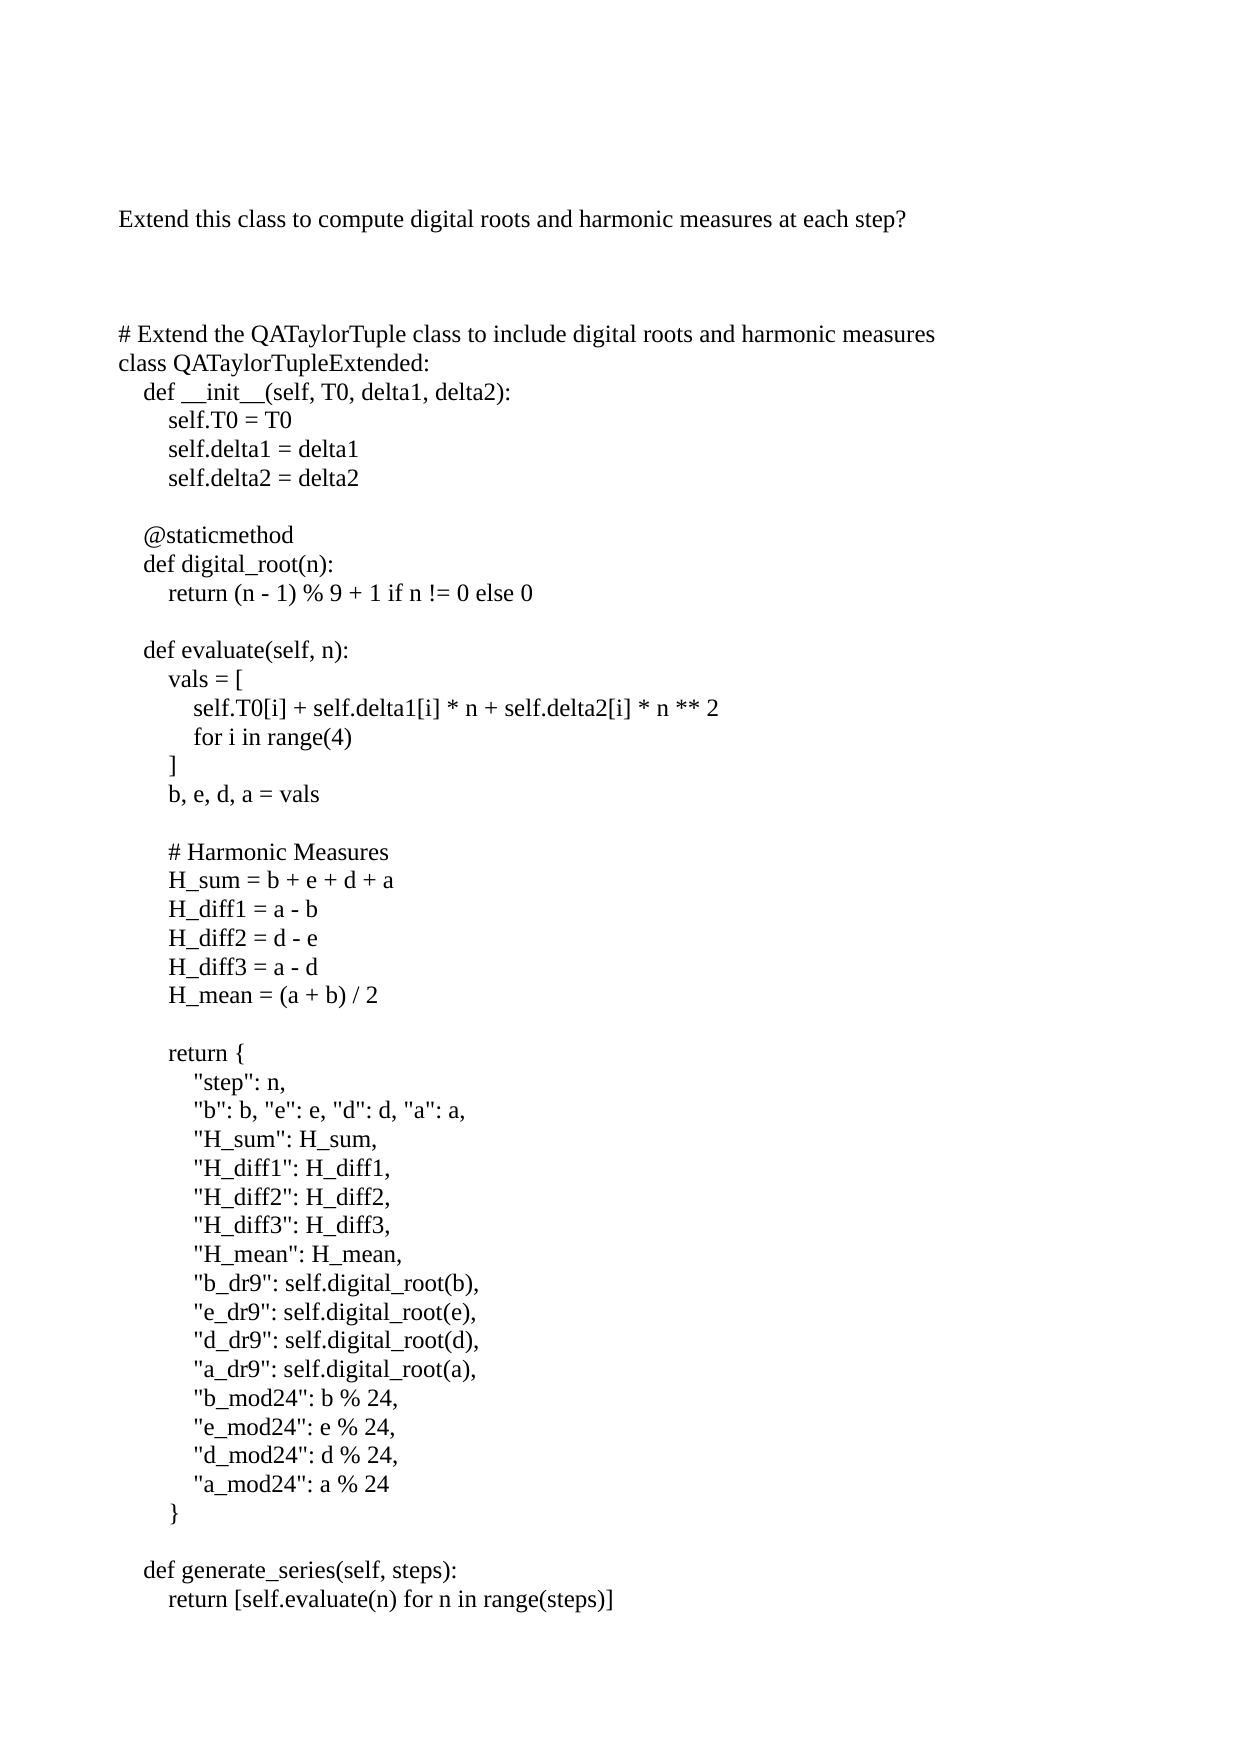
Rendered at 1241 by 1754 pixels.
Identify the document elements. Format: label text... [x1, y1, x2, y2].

text H_sum = b + e + d + a [118, 866, 1122, 894]
text "H_diff2": H_diff2, [118, 1182, 1122, 1211]
text self.delta1 = delta1 [118, 434, 1122, 463]
text ] [118, 751, 1122, 779]
text "e_dr9": self.digital_root(e), [118, 1297, 1122, 1326]
text "a_mod24": a % 24 [118, 1469, 1122, 1498]
text b, e, d, a = vals [118, 779, 1122, 808]
text "H_diff1": H_diff1, [118, 1153, 1122, 1182]
text } [118, 1498, 1122, 1527]
text "b": b, "e": e, "d": d, "a": a, [118, 1096, 1122, 1124]
text class QATaylorTupleExtended: [118, 348, 1122, 377]
text "step": n, [118, 1067, 1122, 1096]
text "e_mod24": e % 24, [118, 1412, 1122, 1441]
text "a_dr9": self.digital_root(a), [118, 1354, 1122, 1383]
text def generate_series(self, steps): [118, 1556, 1122, 1584]
text H_diff1 = a - b [118, 894, 1122, 923]
text def __init__(self, T0, delta1, delta2): [118, 377, 1122, 406]
text Extend this class to compute digital roots and harmonic measures at each step? [118, 204, 1122, 233]
text def digital_root(n): [118, 549, 1122, 578]
text for i in range(4) [118, 722, 1122, 751]
text H_mean = (a + b) / 2 [118, 981, 1122, 1009]
text self.T0[i] + self.delta1[i] * n + self.delta2[i] * n ** 2 [118, 693, 1122, 722]
text # Extend the QATaylorTuple class to include digital roots and harmonic measures [118, 319, 1122, 348]
text H_diff3 = a - d [118, 952, 1122, 981]
text self.T0 = T0 [118, 406, 1122, 434]
text H_diff2 = d - e [118, 923, 1122, 952]
text "H_sum": H_sum, [118, 1124, 1122, 1153]
text "H_diff3": H_diff3, [118, 1211, 1122, 1239]
text "H_mean": H_mean, [118, 1239, 1122, 1268]
text return { [118, 1038, 1122, 1067]
text return (n - 1) % 9 + 1 if n != 0 else 0 [118, 578, 1122, 607]
text "b_mod24": b % 24, [118, 1383, 1122, 1412]
text "b_dr9": self.digital_root(b), [118, 1268, 1122, 1297]
text # Harmonic Measures [118, 837, 1122, 866]
text "d_mod24": d % 24, [118, 1441, 1122, 1469]
text "d_dr9": self.digital_root(d), [118, 1326, 1122, 1354]
text @staticmethod [118, 521, 1122, 549]
text vals = [ [118, 664, 1122, 693]
text def evaluate(self, n): [118, 636, 1122, 664]
text self.delta2 = delta2 [118, 463, 1122, 492]
text return [self.evaluate(n) for n in range(steps)] [118, 1584, 1122, 1613]
